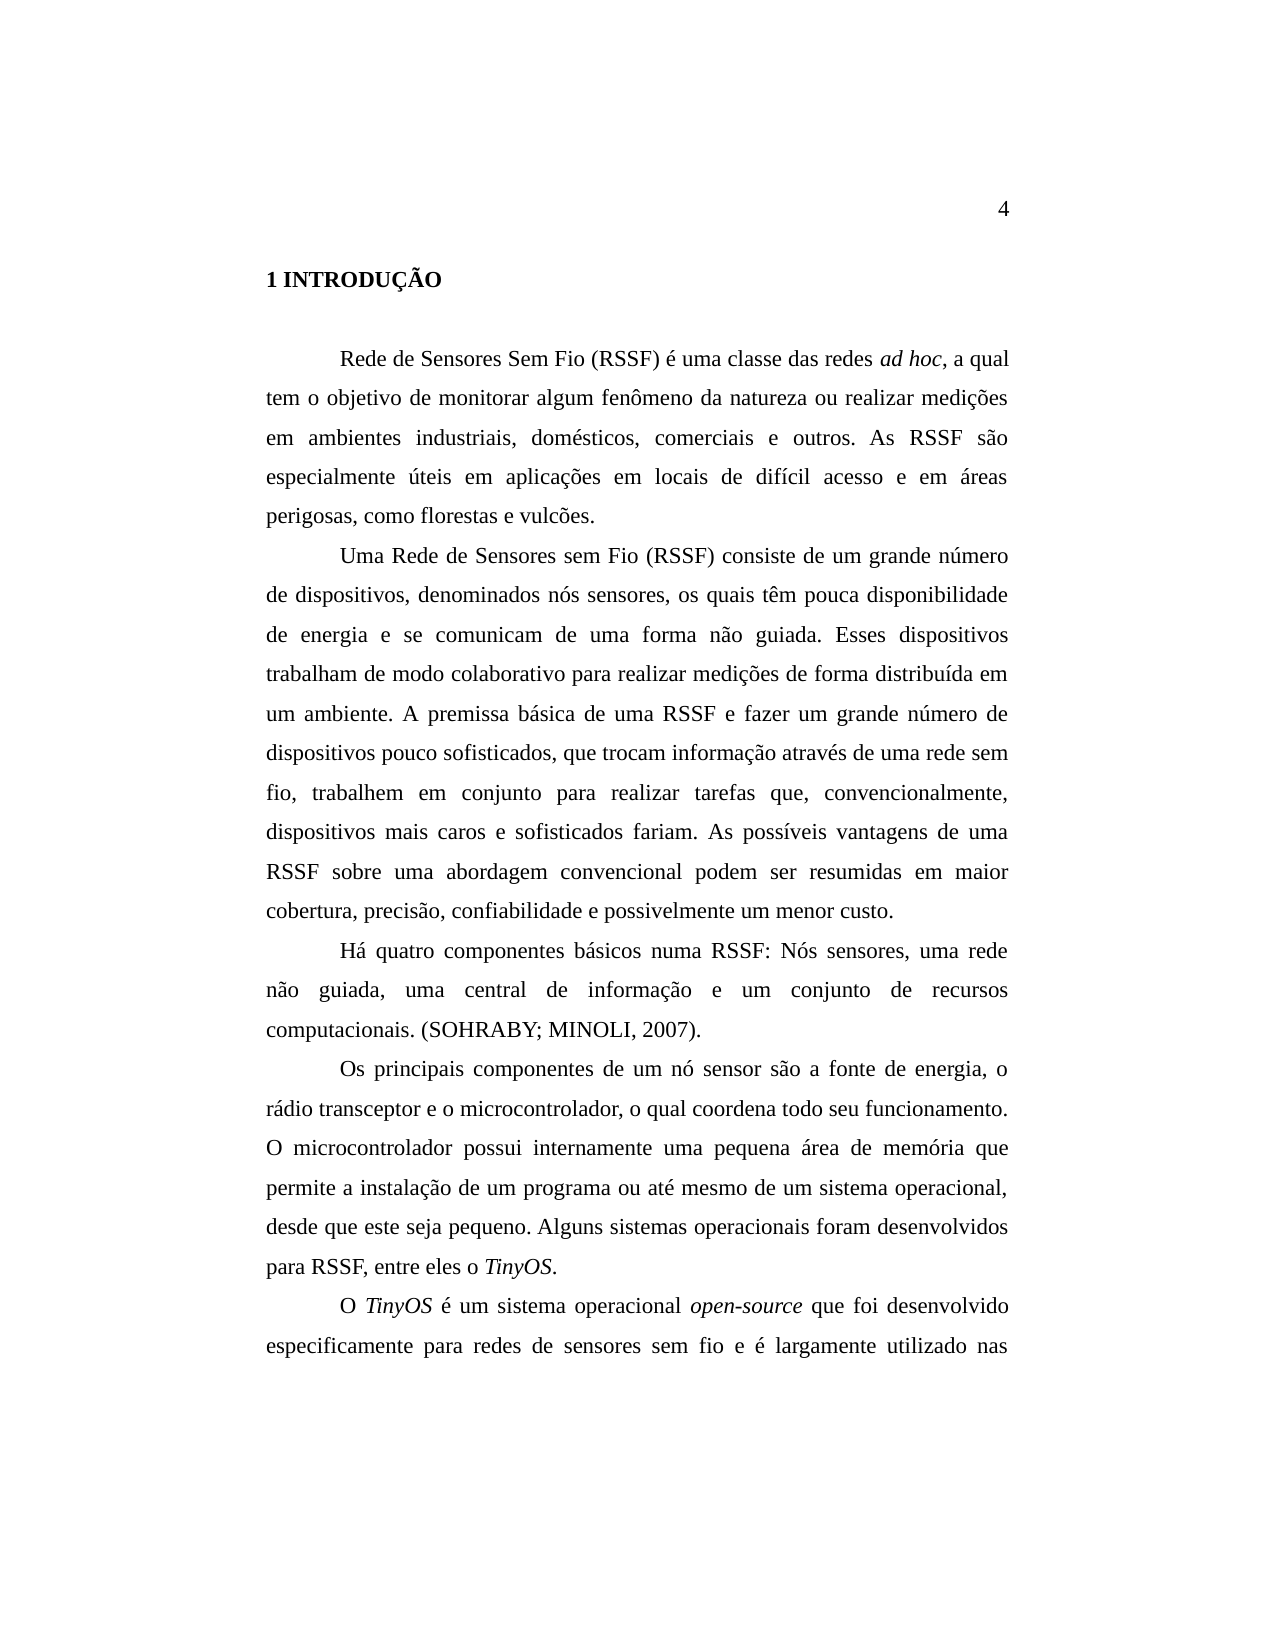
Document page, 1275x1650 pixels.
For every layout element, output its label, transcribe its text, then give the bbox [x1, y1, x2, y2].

text Há quatro componentes básicos numa RSSF: Nós sensores, uma rede não guiada, uma central de informação e um conjunto de recursos computacionais. (SOHRABY; MINOLI, 2007). [266, 937, 1009, 1042]
text 1 INTRODUÇÃO [266, 266, 1009, 292]
text O TinyOS é um sistema operacional open-source que foi desenvolvido especificamente para redes de sensores sem fio e é largamente utilizado nas [266, 1292, 1009, 1358]
text Uma Rede de Sensores sem Fio (RSSF) consiste de um grande número de dispositivos, denominados nós sensores, os quais têm pouca disponibilidade de energia e se comunicam de uma forma não guiada. Esses dispositivos trabalham de modo colaborativo para realizar medições de forma distribuída em um ambiente. A premissa básica de uma RSSF e fazer um grande número de dispositivos pouco sofisticados, que trocam informação através de uma rede sem fio, trabalhem em conjunto para realizar tarefas que, convencionalmente, dispositivos mais caros e sofisticados fariam. As possíveis vantagens de uma RSSF sobre uma abordagem convencional podem ser resumidas em maior cobertura, precisão, confiabilidade e possivelmente um menor custo. [266, 542, 1009, 924]
text Rede de Sensores Sem Fio (RSSF) é uma classe das redes ad hoc, a qual tem o objetivo de monitorar algum fenômeno da natureza ou realizar medições em ambientes industriais, domésticos, comerciais e outros. As RSSF são especialmente úteis em aplicações em locais de difícil acesso e em áreas perigosas, como florestas e vulcões. [266, 345, 1009, 529]
text Os principais componentes de um nó sensor são a fonte de energia, o rádio transceptor e o microcontrolador, o qual coordena todo seu funcionamento. O microcontrolador possui internamente uma pequena área de memória que permite a instalação de um programa ou até mesmo de um sistema operacional, desde que este seja pequeno. Alguns sistemas operacionais foram desenvolvidos para RSSF, entre eles o TinyOS. [266, 1055, 1009, 1279]
